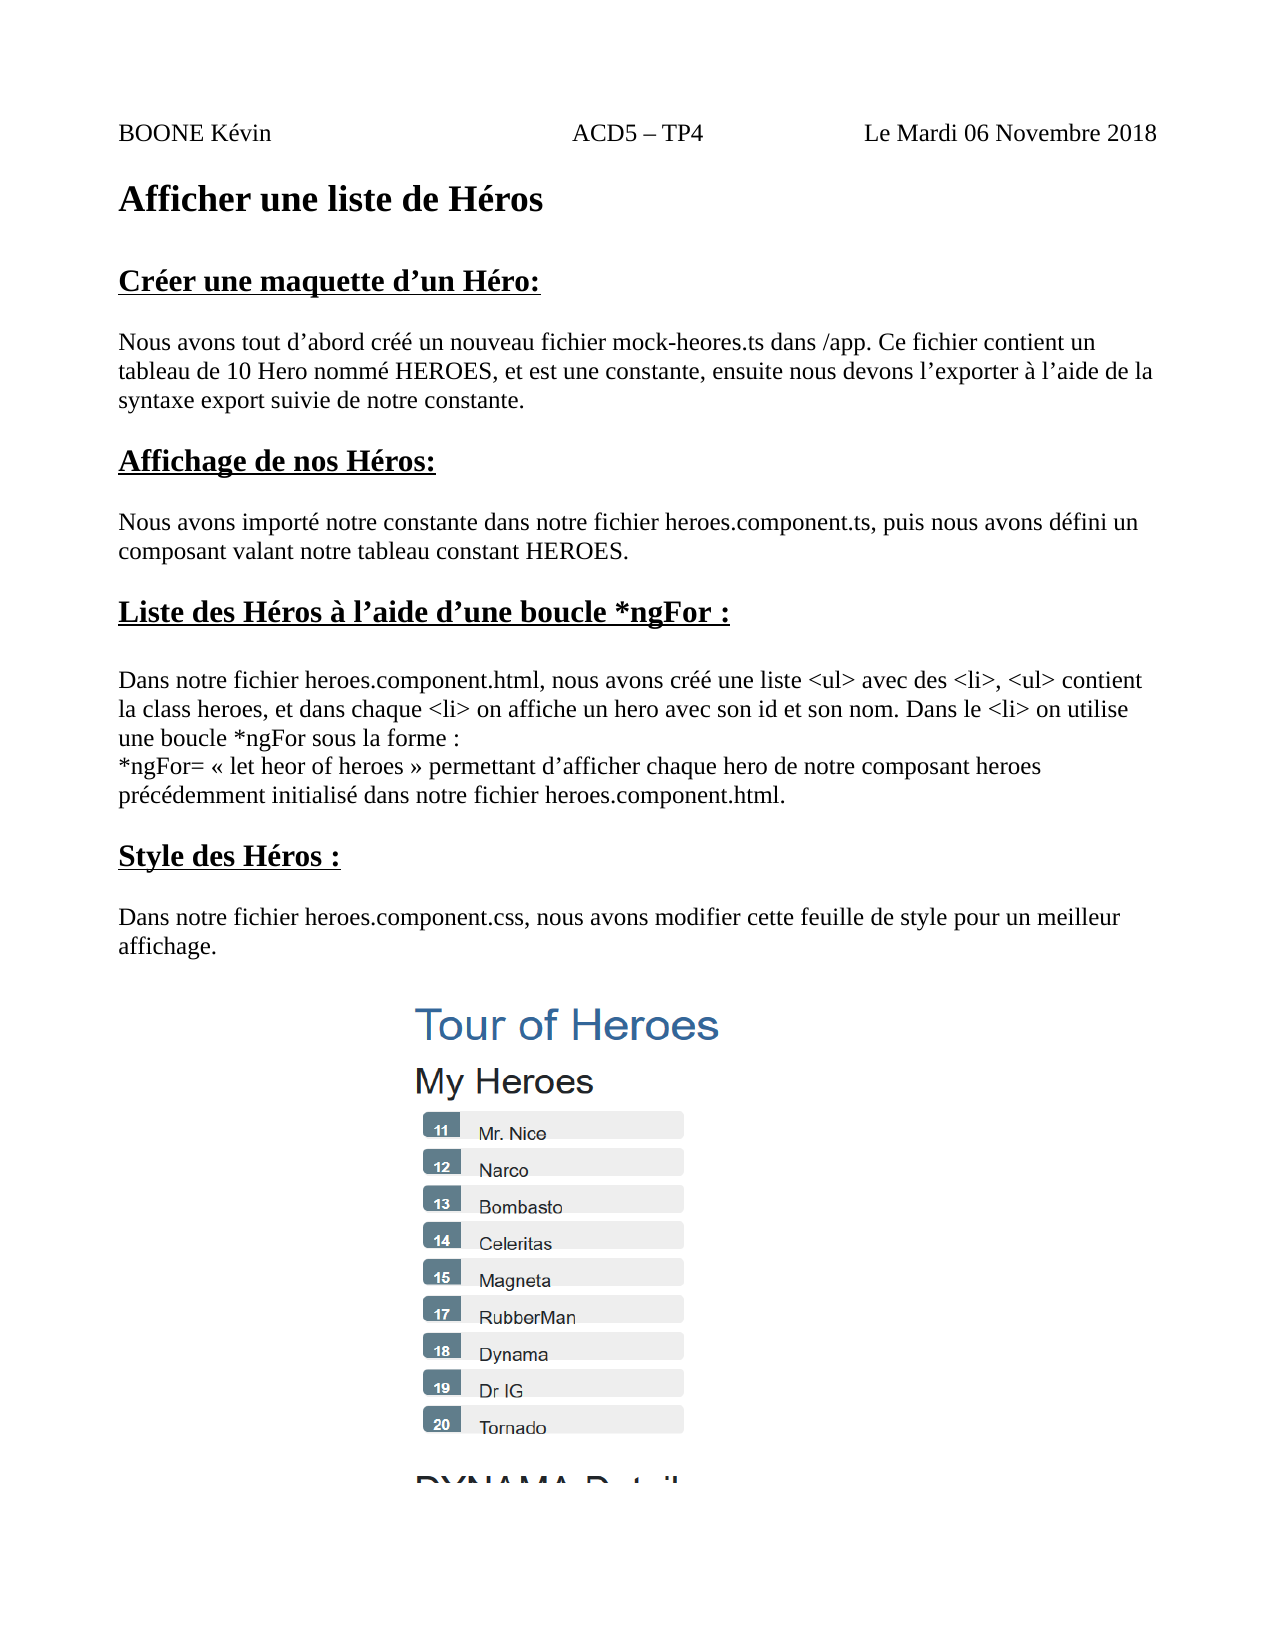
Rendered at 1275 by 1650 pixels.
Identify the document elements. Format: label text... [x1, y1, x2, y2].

text Créer une maquette d’un Héro: [118, 263, 1157, 298]
text Dans notre fichier heroes.component.html, nous avons créé une liste <ul> avec des <li>, <ul> contient la class heroes, et dans chaque <li> on affiche un hero avec son id et son nom. Dans le <li> on utilise une boucle *ngFor sous la forme : [118, 665, 1157, 751]
text Liste des Héros à l’aide d’une boucle *ngFor : [118, 593, 1157, 629]
text Nous avons tout d’abord créé un nouveau fichier mock-heores.ts dans /app. Ce fichier contient un tableau de 10 Hero nommé HEROES, et est une constante, ensuite nous devons l’exporter à l’aide de la syntaxe export suivie de notre constante. [118, 327, 1157, 413]
text Style des Héros : [118, 838, 1157, 873]
text Affichage de nos Héros: [118, 442, 1157, 478]
text Afficher une liste de Héros [118, 176, 1157, 219]
text Dans notre fichier heroes.component.css, nous avons modifier cette feuille de style pour un meilleur affichage. [118, 902, 1157, 960]
text *ngFor= « let heor of heroes » permettant d’afficher chaque hero de notre composant heroes précédemment initialisé dans notre fichier heroes.component.html. [118, 751, 1157, 809]
picture [414, 1001, 749, 1483]
text Nous avons importé notre constante dans notre fichier heroes.component.ts, puis nous avons défini un composant valant notre tableau constant HEROES. [118, 507, 1157, 564]
